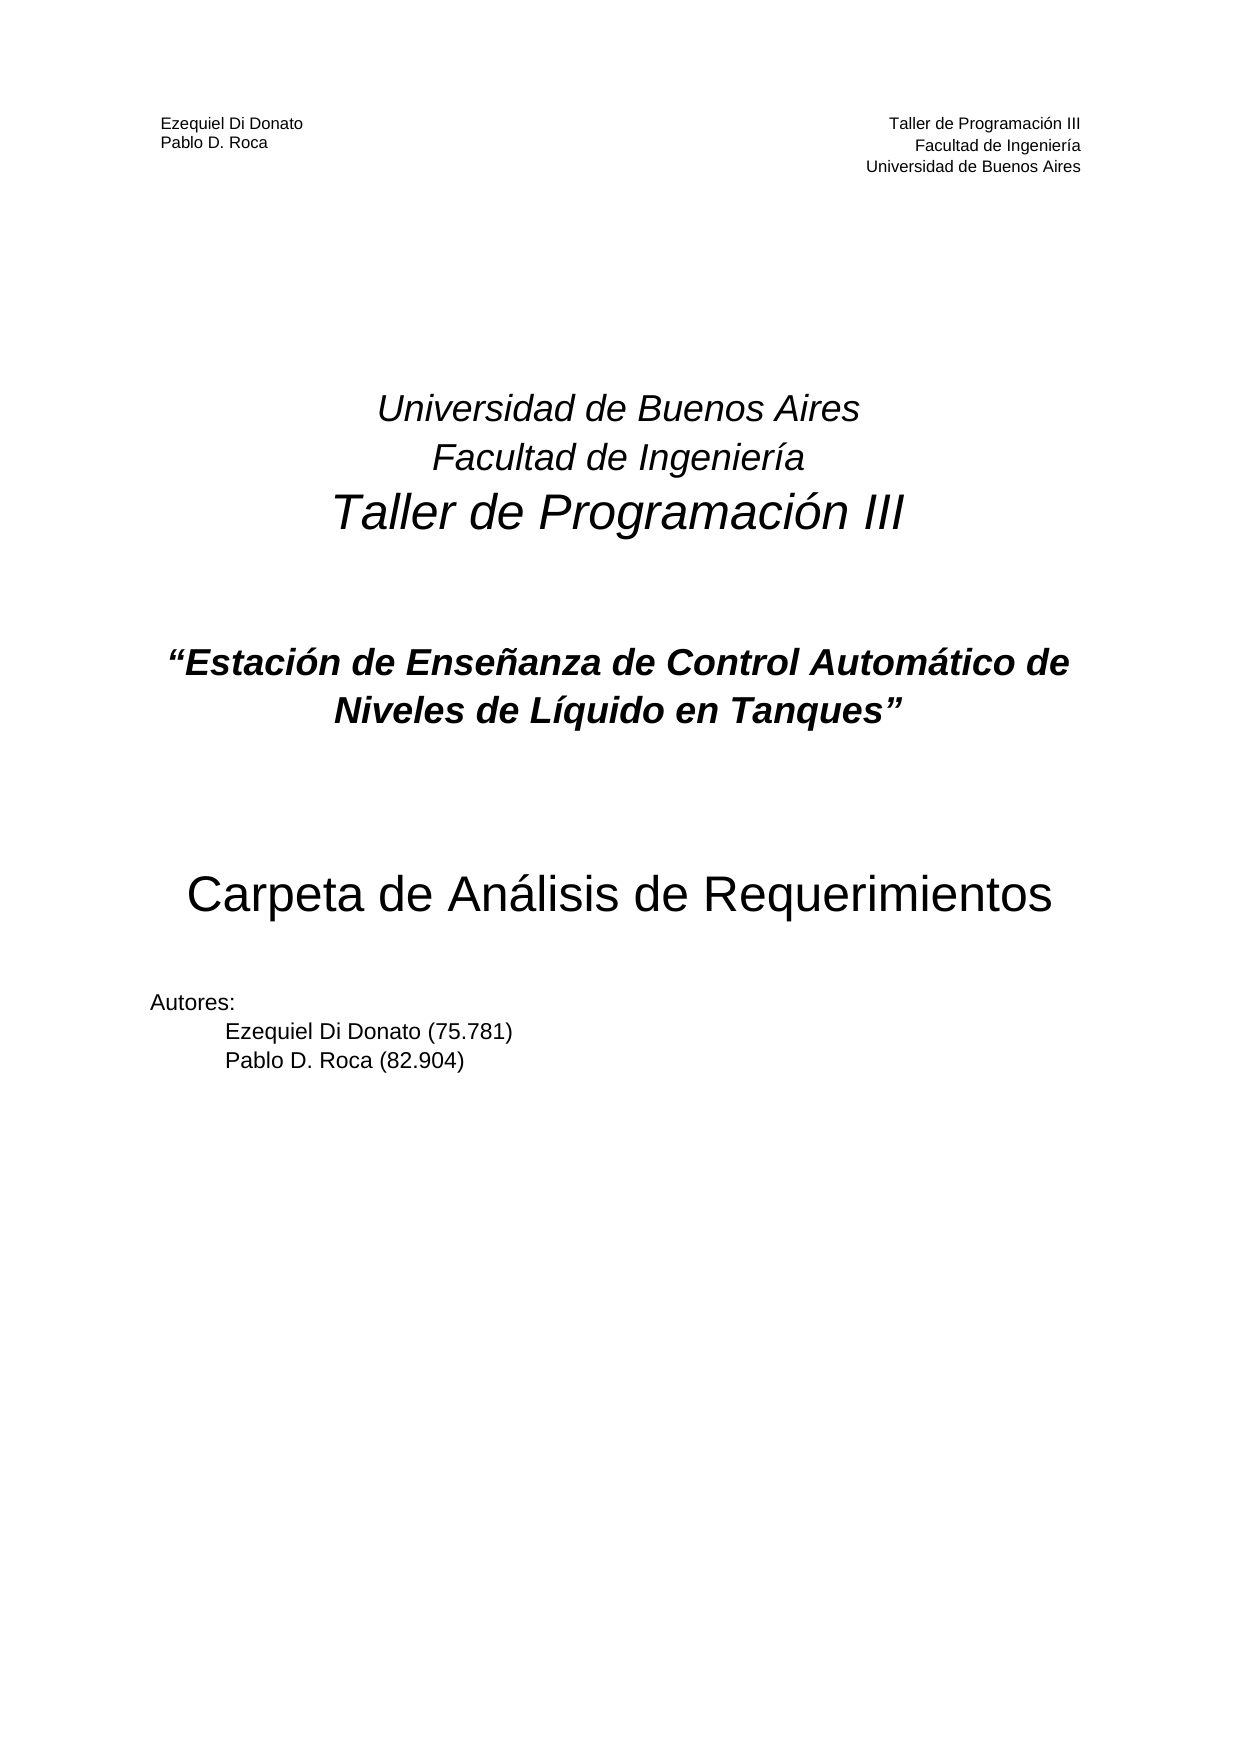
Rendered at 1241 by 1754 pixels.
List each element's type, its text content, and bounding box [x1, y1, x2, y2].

text Taller de Programación III [150, 484, 1090, 540]
text Autores: [150, 989, 1090, 1015]
text Universidad de Buenos Aires [150, 388, 1090, 430]
text “Estación de Enseñanza de Control Automático de Niveles de Líquido en Tanques” [150, 642, 1090, 732]
text Ezequiel Di Donato (75.781) [150, 1019, 1090, 1044]
text Carpeta de Análisis de Requerimientos [150, 866, 1090, 922]
text Pablo D. Roca (82.904) [150, 1048, 1090, 1074]
text Facultad de Ingeniería [150, 436, 1090, 478]
